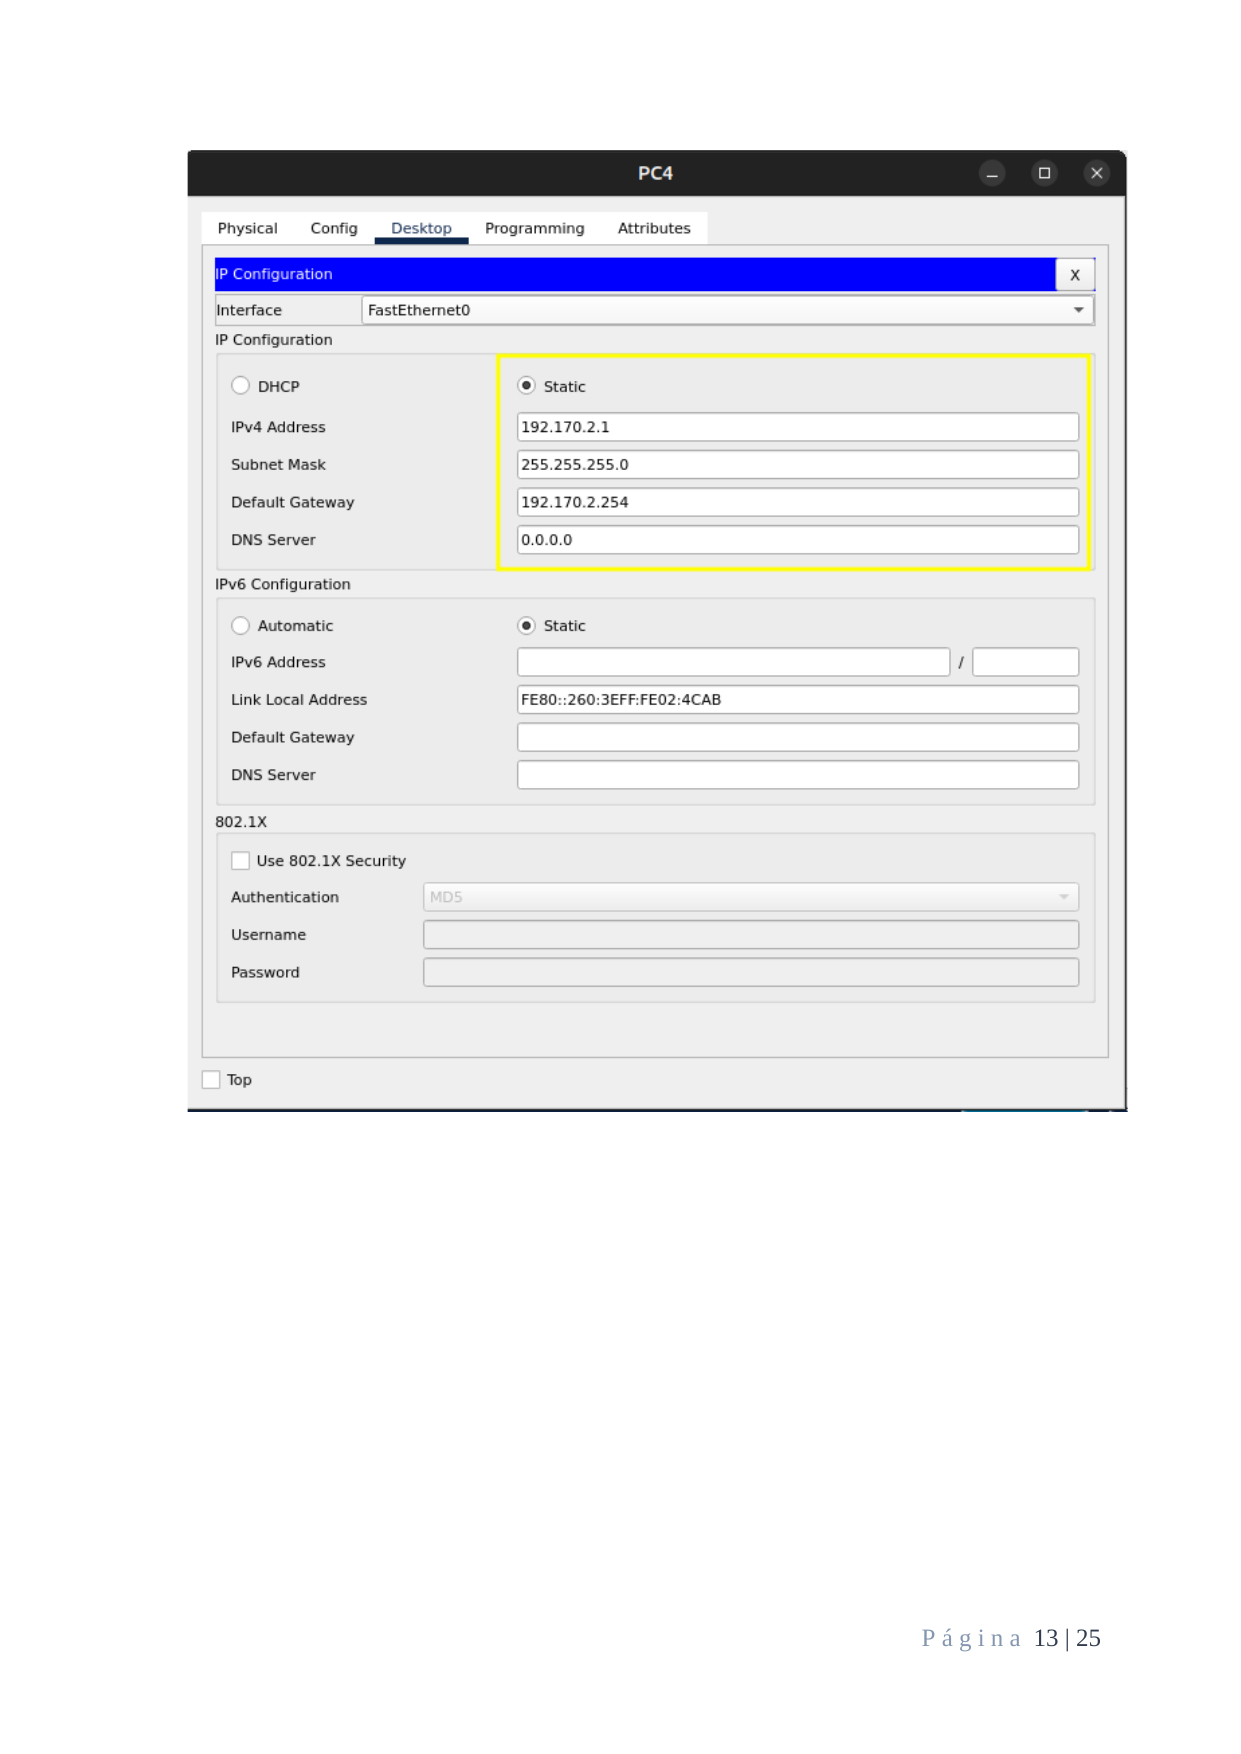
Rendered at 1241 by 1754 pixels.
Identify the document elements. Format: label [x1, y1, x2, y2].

picture [187, 150, 1128, 1112]
